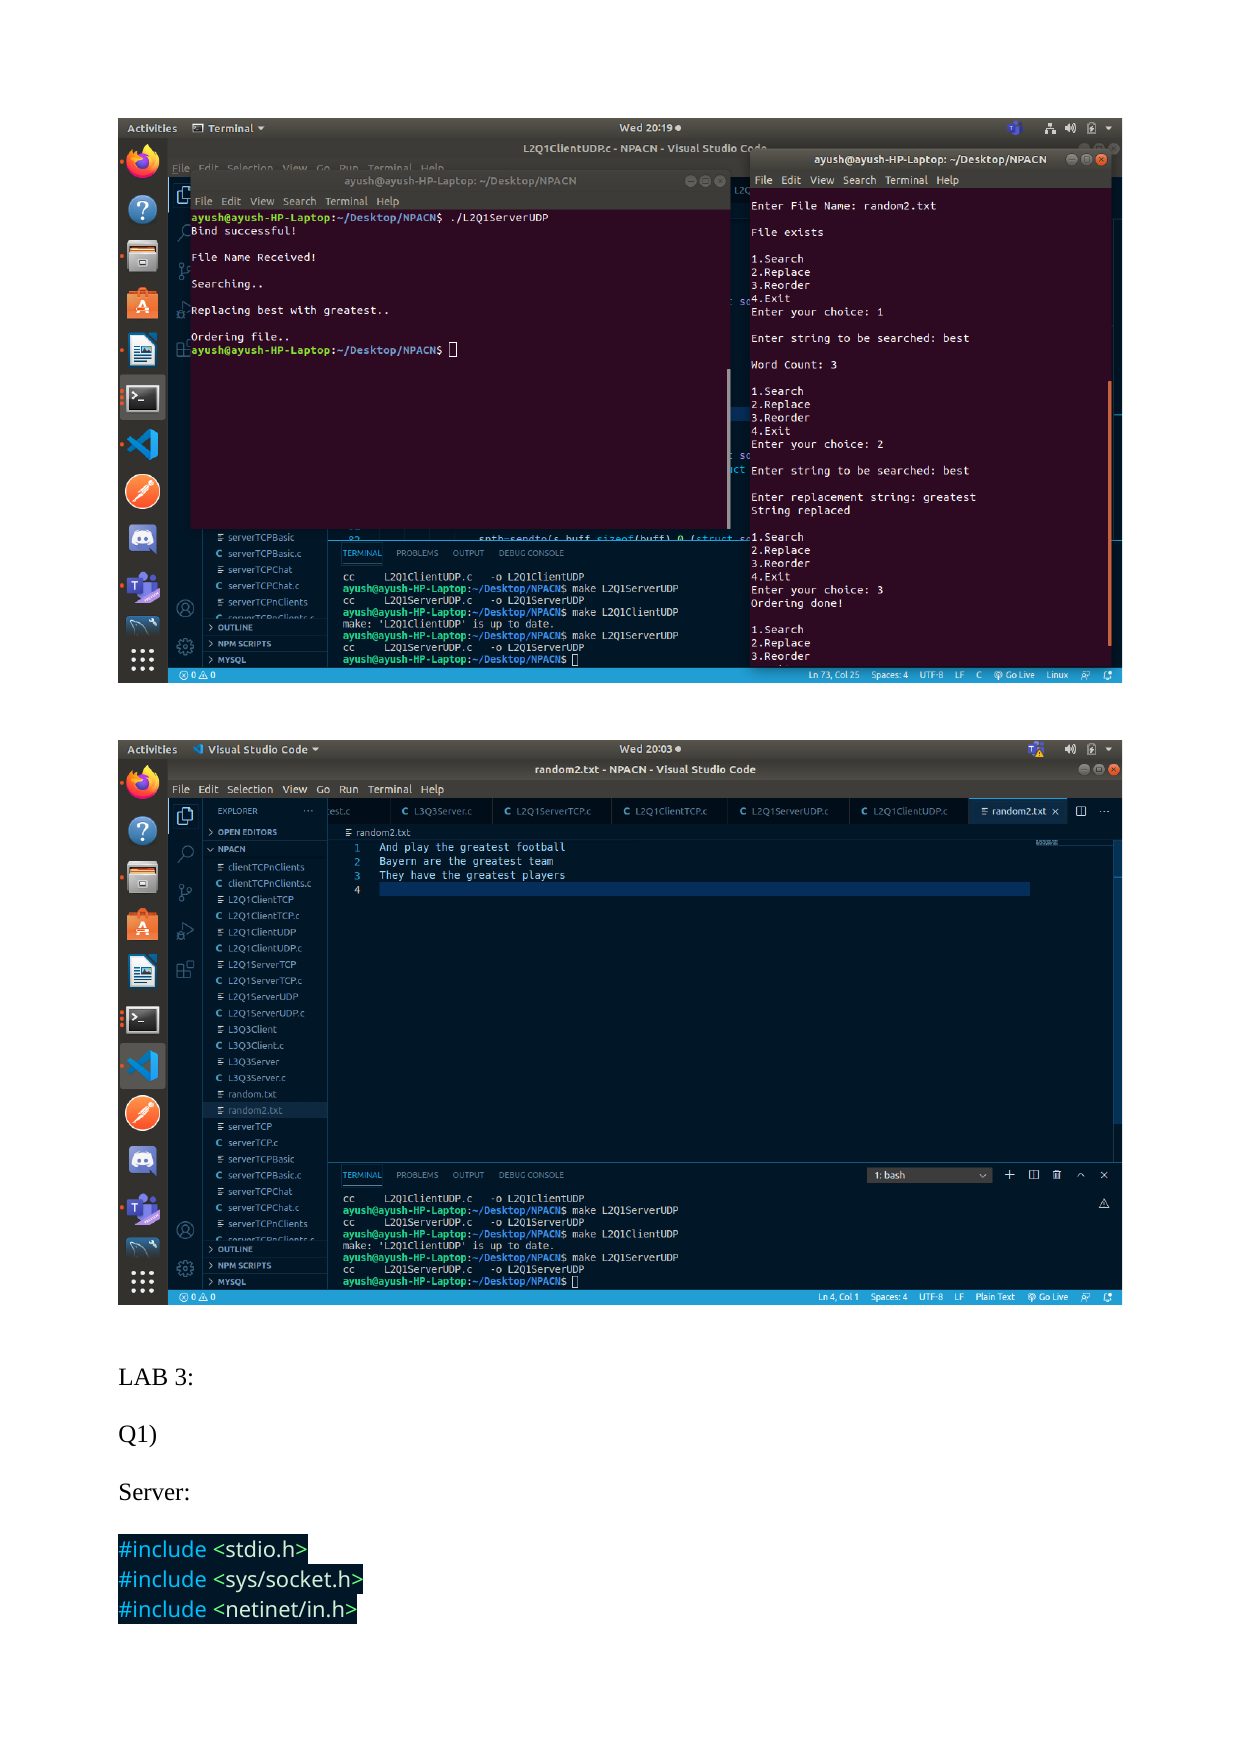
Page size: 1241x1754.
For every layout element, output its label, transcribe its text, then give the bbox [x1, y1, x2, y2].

text #include <sys/socket.h> [118, 1564, 1122, 1594]
picture [118, 118, 1123, 683]
text Server: [118, 1477, 1122, 1506]
picture [118, 740, 1123, 1305]
text Q1) [118, 1419, 1122, 1448]
text #include <netinet/in.h> [118, 1594, 1122, 1624]
text #include <stdio.h> [118, 1534, 1122, 1564]
text LAB 3: [118, 1362, 1122, 1419]
